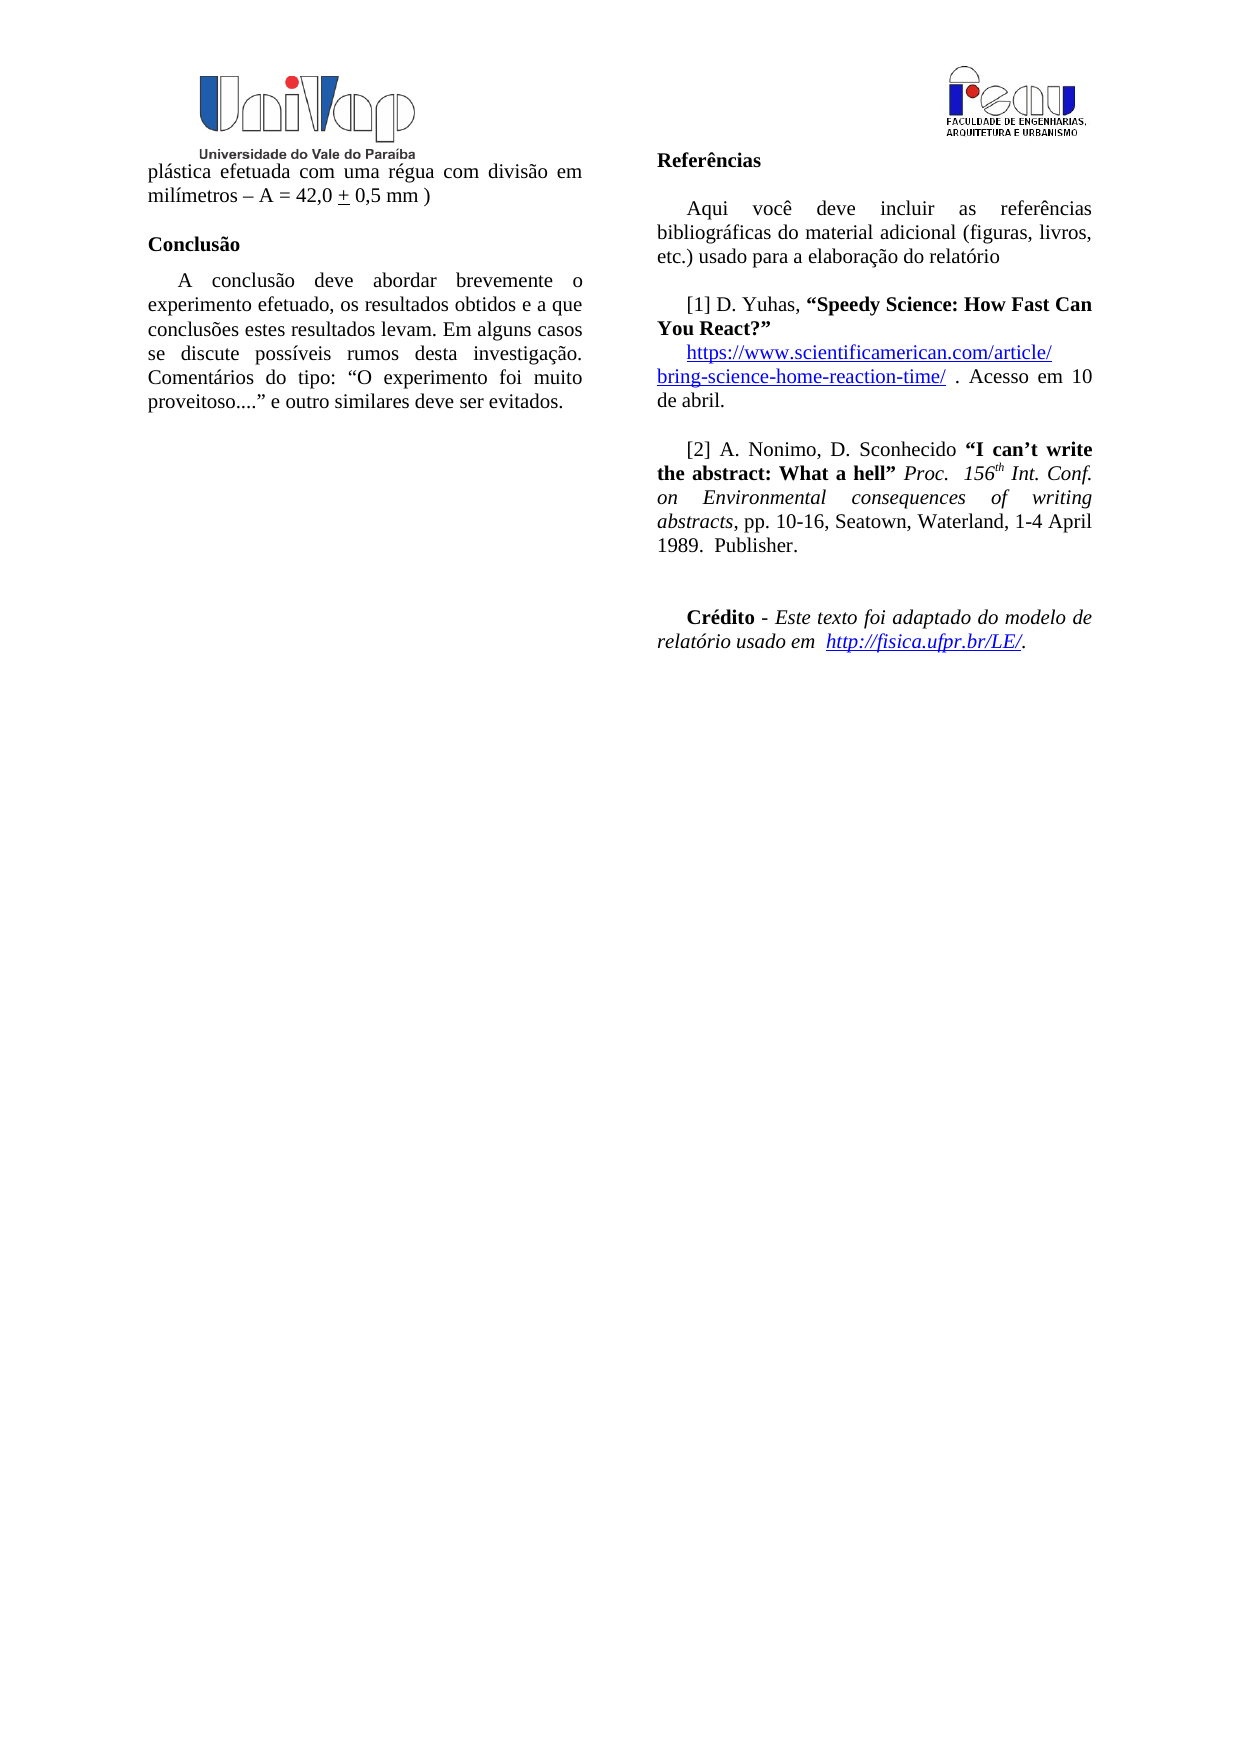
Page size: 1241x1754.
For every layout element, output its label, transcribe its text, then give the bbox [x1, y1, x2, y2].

picture [199, 76, 415, 148]
text [1] D. Yuhas, “Speedy Science: How Fast Can You React?” [657, 292, 1092, 340]
text https://www.scientificamerican.com/article/bring-science-home-reaction-time/ . Acesso em 10 de abril. [657, 340, 1092, 412]
text A conclusão deve abordar brevemente o experimento efetuado, os resultados obtidos e a que conclusões estes resultados levam. Em alguns casos se discute possíveis rumos desta investigação. Comentários do tipo: “O experimento foi muito proveitoso....” e outro similares deve ser evitados. [148, 268, 583, 413]
picture [939, 58, 1093, 150]
text Referências [657, 148, 1092, 172]
text Aqui você deve incluir as referências bibliográficas do material adicional (figuras, livros, etc.) usado para a elaboração do relatório [657, 196, 1092, 268]
text Conclusão [148, 232, 583, 256]
text Crédito - Este texto foi adaptado do modelo de relatório usado em http://fisica.ufpr.br/LE/. [657, 605, 1092, 653]
text plástica efetuada com uma régua com divisão em milímetros – A = 42,0 + 0,5 mm ) [148, 148, 583, 207]
text [2] A. Nonimo, D. Sconhecido “I can’t write the abstract: What a hell” Proc. 156th Int. Conf. on Environmental consequences of writing abstracts, pp. 10-16, Seatown, Waterland, 1-4 April 1989. Publisher. [657, 436, 1092, 557]
